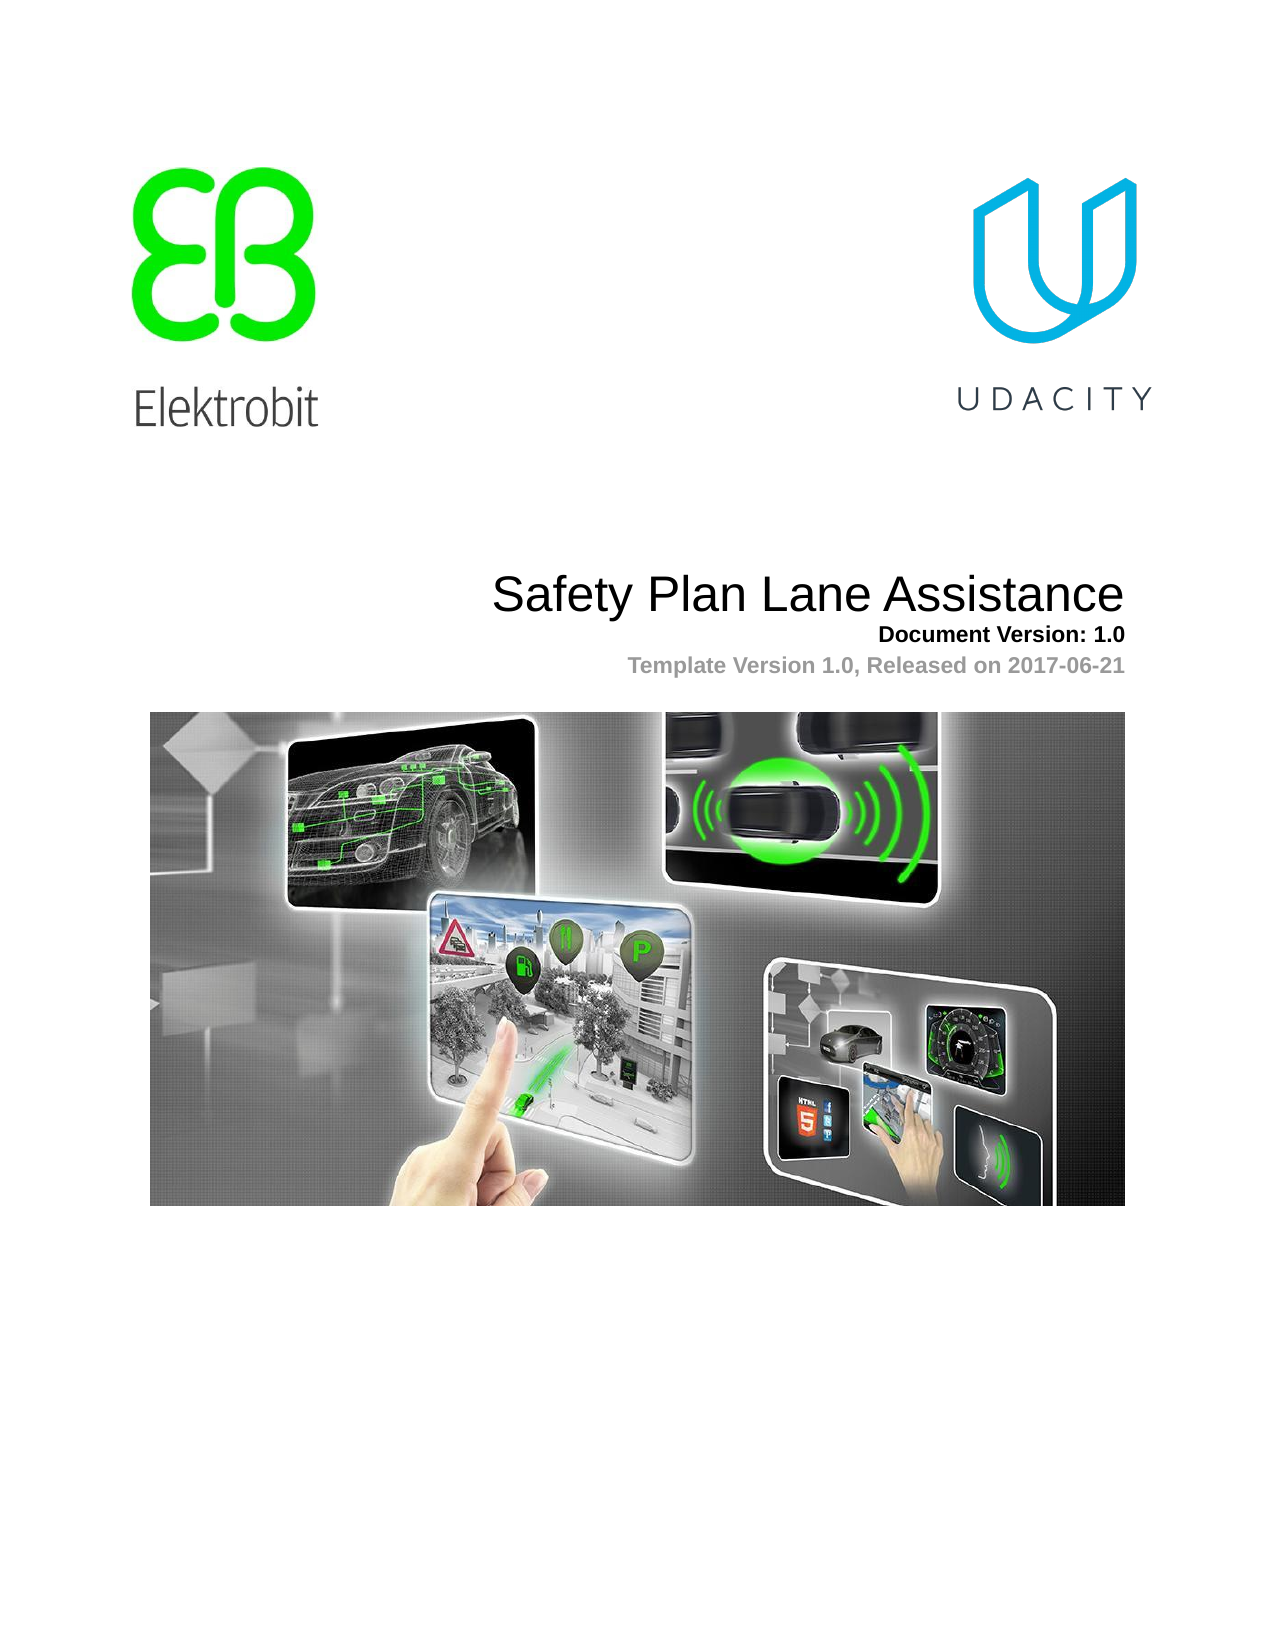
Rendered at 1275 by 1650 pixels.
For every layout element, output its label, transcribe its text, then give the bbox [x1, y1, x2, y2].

picture [939, 150, 1147, 439]
text Document Version: 1.0 [150, 621, 1125, 648]
title Safety Plan Lane Assistance [150, 564, 1125, 621]
picture [131, 167, 319, 427]
text Template Version 1.0, Released on 2017-06-21 [150, 652, 1125, 678]
picture [150, 712, 1125, 1206]
